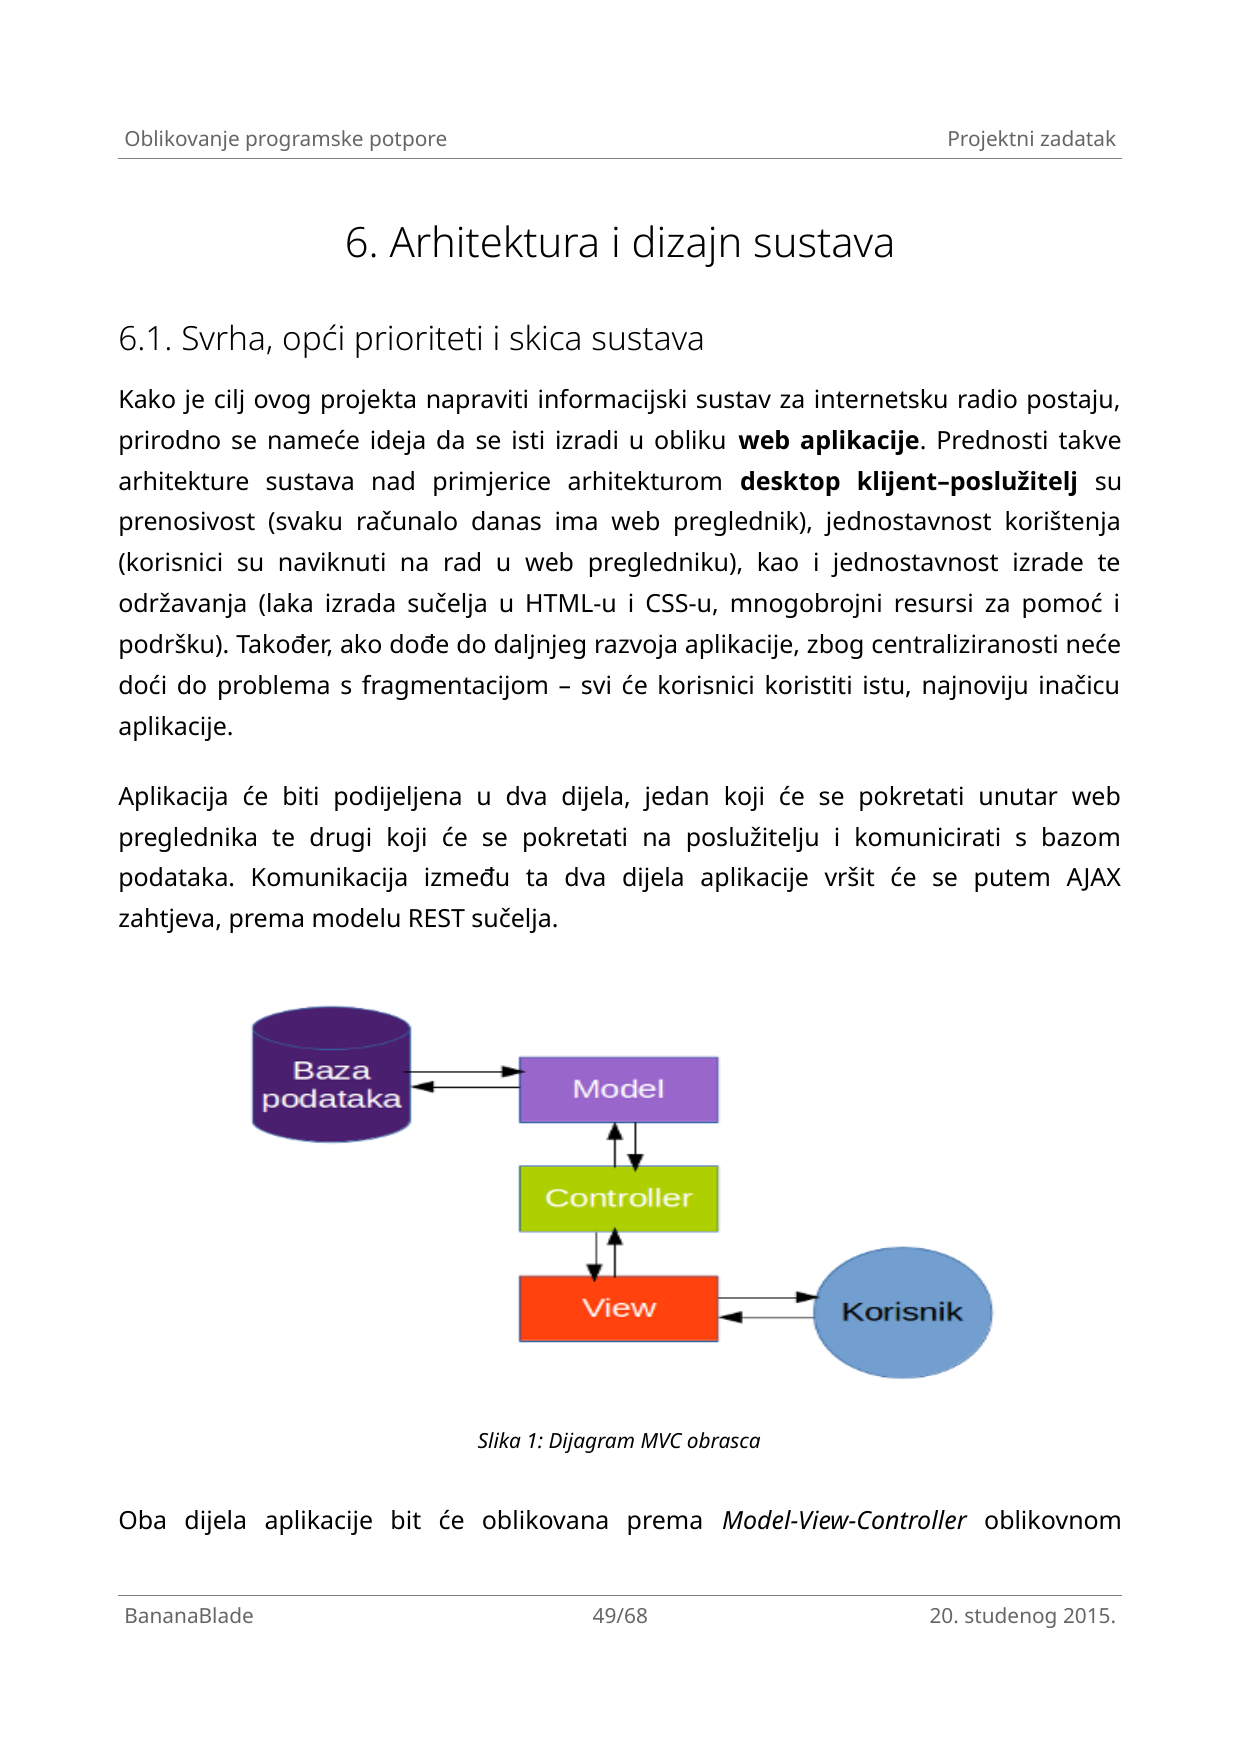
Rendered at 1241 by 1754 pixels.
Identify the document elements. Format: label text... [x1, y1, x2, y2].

text Slika 1: Dijagram MVC obrasca [221, 1421, 1019, 1455]
subtitle 6.1. Svrha, opći prioriteti i skica sustava [118, 314, 1122, 360]
text Oba dijela aplikacije bit će oblikovana prema Model-View-Controller oblikovnom [118, 971, 1122, 1536]
text Aplikacija će biti podijeljena u dva dijela, jedan koji će se pokretati unutar web preglednika te drugi koji će se pokretati na poslužitelju i komunicirati s bazom podataka. Komunikacija između ta dva dijela aplikacije vršit će se putem AJAX zahtjeva, prema modelu REST sučelja. [118, 778, 1122, 935]
picture [201, 983, 1039, 1421]
subtitle 6. Arhitektura i dizajn sustava [118, 213, 1122, 270]
text Kako je cilj ovog projekta napraviti informacijski sustav za internetsku radio postaju, prirodno se nameće ideja da se isti izradi u obliku web aplikacije. Prednosti takve arhitekture sustava nad primjerice arhitekturom desktop klijent–poslužitelj su prenosivost (svaku računalo danas ima web preglednik), jednostavnost korištenja (korisnici su naviknuti na rad u web pregledniku), kao i jednostavnost izrade te održavanja (laka izrada sučelja u HTML-u i CSS-u, mnogobrojni resursi za pomoć i podršku). Također, ako dođe do daljnjeg razvoja aplikacije, zbog centraliziranosti neće doći do problema s fragmentacijom – svi će korisnici koristiti istu, najnoviju inačicu aplikacije. [118, 381, 1122, 742]
